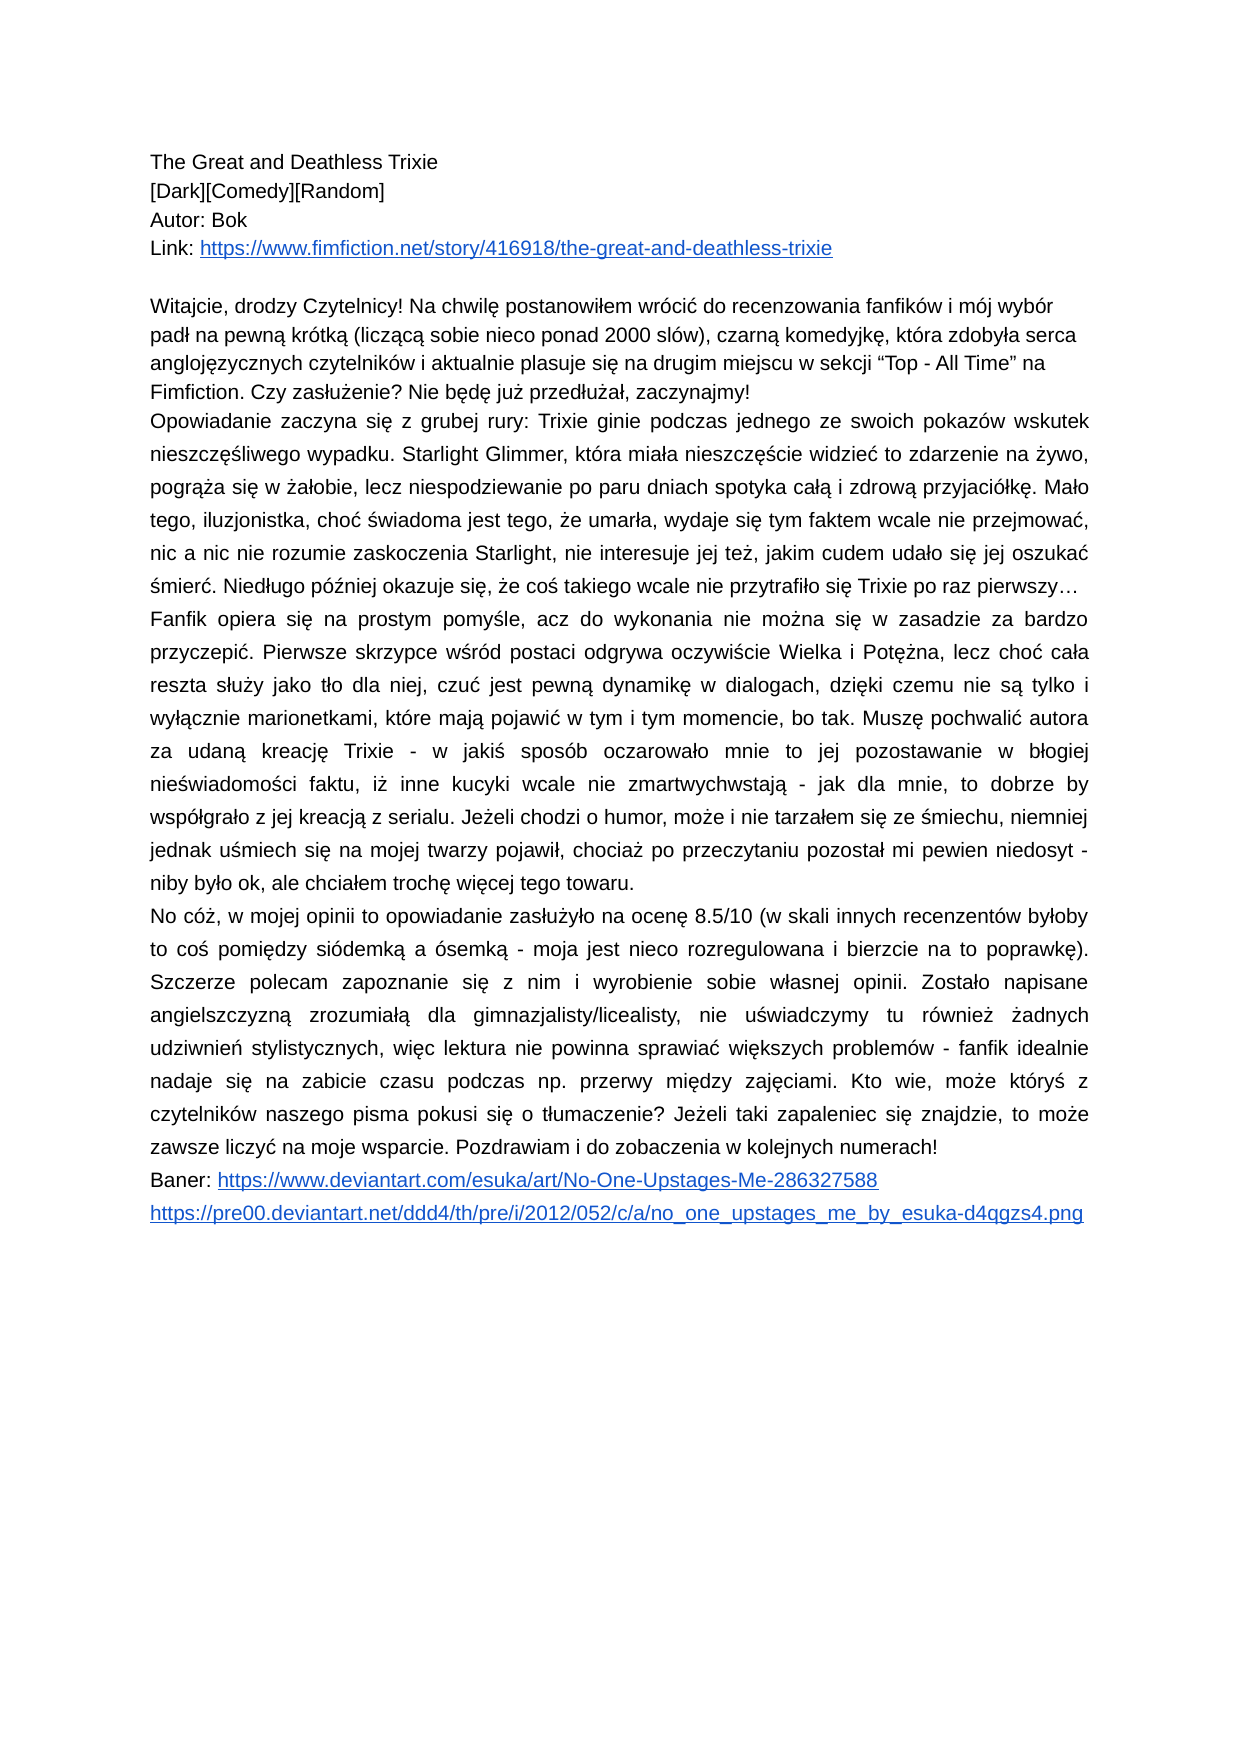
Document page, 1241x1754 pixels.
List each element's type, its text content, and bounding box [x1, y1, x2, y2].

text [Dark][Comedy][Random] [150, 179, 1090, 203]
text https://pre00.deviantart.net/ddd4/th/pre/i/2012/052/c/a/no_one_upstages_me_by_esuka-d4qgzs4.png [150, 1201, 1090, 1225]
text Fanfik opiera się na prostym pomyśle, acz do wykonania nie można się w zasadzie za bardzo przyczepić. Pierwsze skrzypce wśród postaci odgrywa oczywiście Wielka i Potężna, lecz choć cała reszta służy jako tło dla niej, czuć jest pewną dynamikę w dialogach, dzięki czemu nie są tylko i wyłącznie marionetkami, które mają pojawić w tym i tym momencie, bo tak. Muszę pochwalić autora za udaną kreację Trixie - w jakiś sposób oczarowało mnie to jej pozostawanie w błogiej nieświadomości faktu, iż inne kucyki wcale nie zmartwychwstają - jak dla mnie, to dobrze by współgrało z jej kreacją z serialu. Jeżeli chodzi o humor, może i nie tarzałem się ze śmiechu, niemniej jednak uśmiech się na mojej twarzy pojawił, chociaż po przeczytaniu pozostał mi pewien niedosyt - niby było ok, ale chciałem trochę więcej tego towaru. [150, 607, 1090, 895]
text Autor: Bok [150, 207, 1090, 231]
text Baner: https://www.deviantart.com/esuka/art/No-One-Upstages-Me-286327588 [150, 1168, 1090, 1192]
text Link: https://www.fimfiction.net/story/416918/the-great-and-deathless-trixie [150, 236, 1090, 260]
text Witajcie, drodzy Czytelnicy! Na chwilę postanowiłem wrócić do recenzowania fanfików i mój wybór padł na pewną krótką (liczącą sobie nieco ponad 2000 slów), czarną komedyjkę, która zdobyła serca anglojęzycznych czytelników i aktualnie plasuje się na drugim miejscu w sekcji “Top - All Time” na Fimfiction. Czy zasłużenie? Nie będę już przedłużał, zaczynajmy! [150, 294, 1090, 404]
text No cóż, w mojej opinii to opowiadanie zasłużyło na ocenę 8.5/10 (w skali innych recenzentów byłoby to coś pomiędzy siódemką a ósemką - moja jest nieco rozregulowana i bierzcie na to poprawkę). Szczerze polecam zapoznanie się z nim i wyrobienie sobie własnej opinii. Zostało napisane angielszczyzną zrozumiałą dla gimnazjalisty/licealisty, nie uświadczymy tu również żadnych udziwnień stylistycznych, więc lektura nie powinna sprawiać większych problemów - fanfik idealnie nadaje się na zabicie czasu podczas np. przerwy między zajęciami. Kto wie, może któryś z czytelników naszego pisma pokusi się o tłumaczenie? Jeżeli taki zapaleniec się znajdzie, to może zawsze liczyć na moje wsparcie. Pozdrawiam i do zobaczenia w kolejnych numerach! [150, 904, 1090, 1159]
text The Great and Deathless Trixie [150, 150, 1090, 174]
text Opowiadanie zaczyna się z grubej rury: Trixie ginie podczas jednego ze swoich pokazów wskutek nieszczęśliwego wypadku. Starlight Glimmer, która miała nieszczęście widzieć to zdarzenie na żywo, pogrąża się w żałobie, lecz niespodziewanie po paru dniach spotyka całą i zdrową przyjaciółkę. Mało tego, iluzjonistka, choć świadoma jest tego, że umarła, wydaje się tym faktem wcale nie przejmować, nic a nic nie rozumie zaskoczenia Starlight, nie interesuje jej też, jakim cudem udało się jej oszukać śmierć. Niedługo później okazuje się, że coś takiego wcale nie przytrafiło się Trixie po raz pierwszy… [150, 409, 1090, 598]
